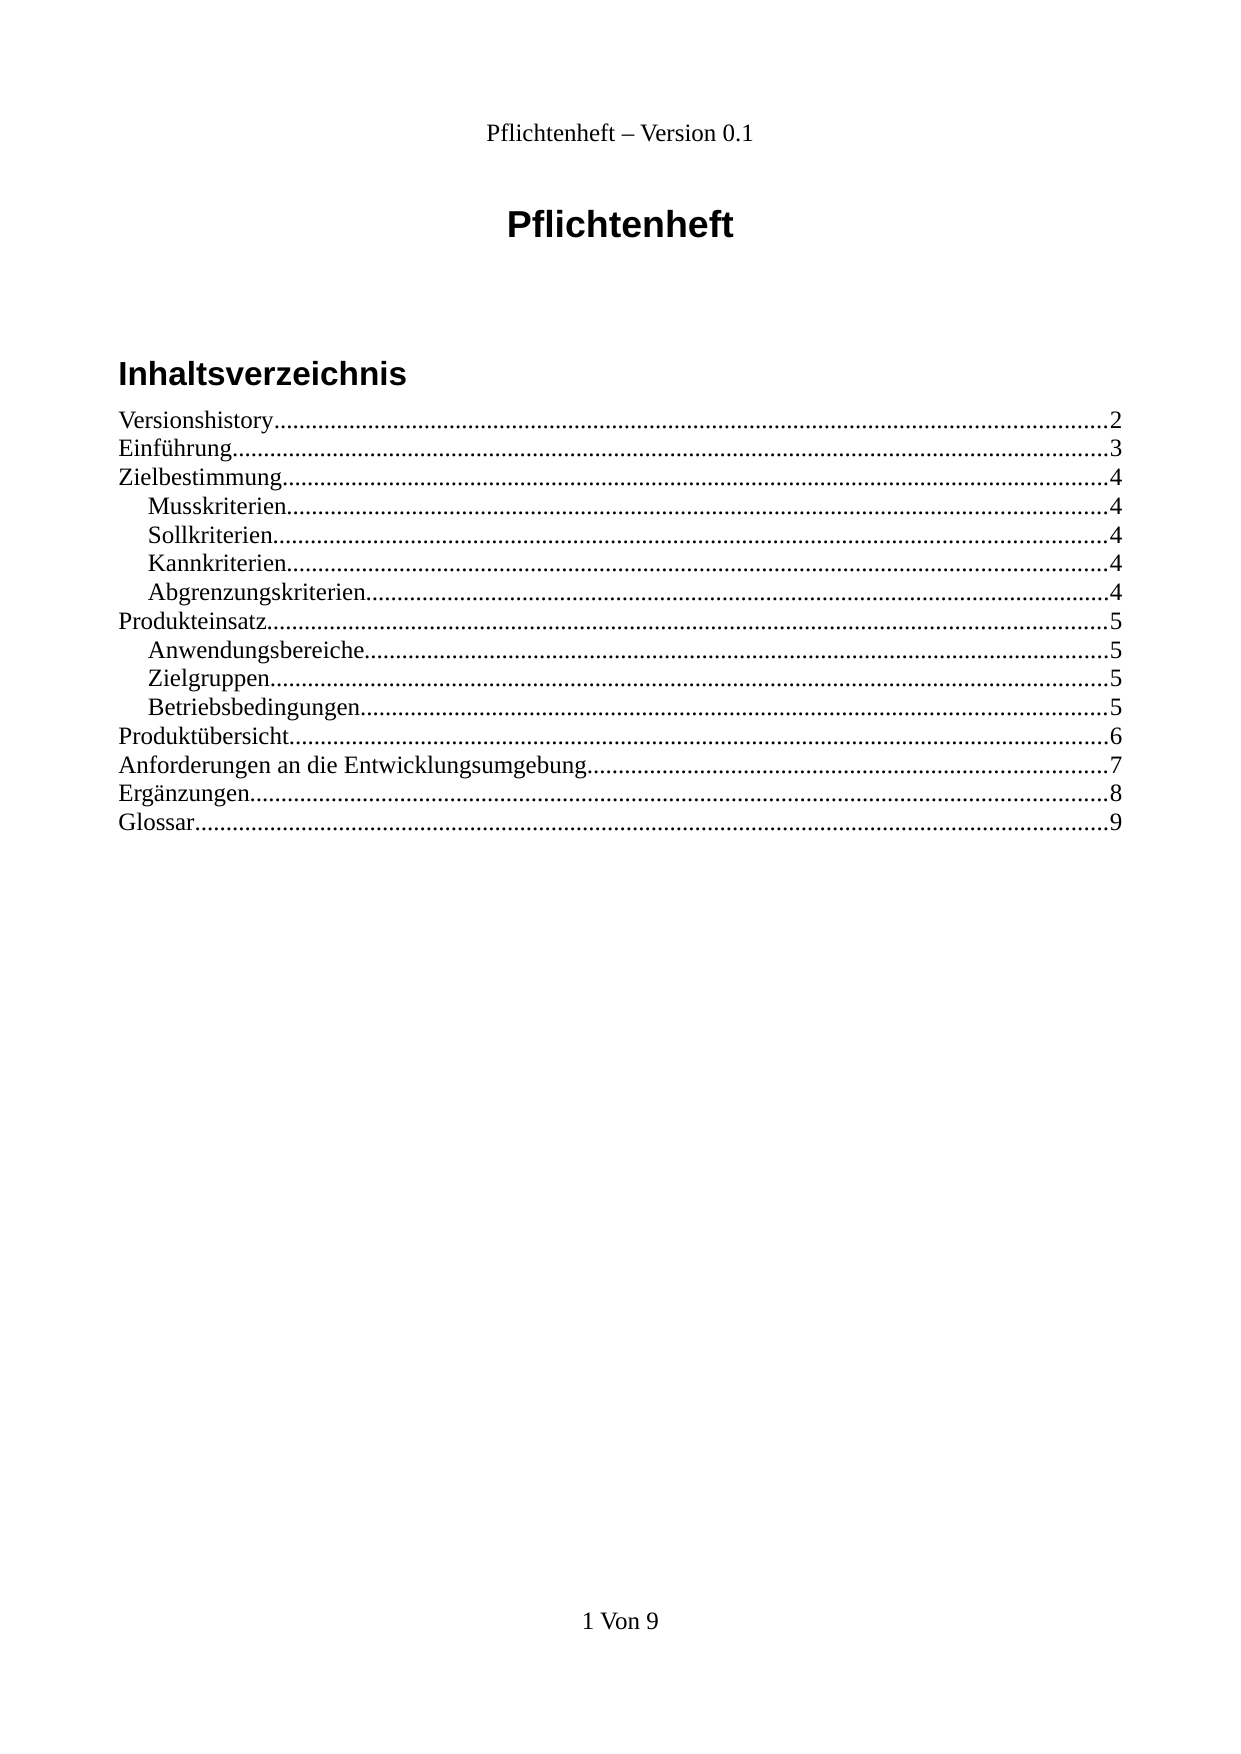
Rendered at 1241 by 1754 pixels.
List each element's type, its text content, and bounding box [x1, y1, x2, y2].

text Zielgruppen 5 [148, 663, 1122, 692]
title Pflichtenheft [118, 202, 1122, 245]
text Ergänzungen 8 [118, 778, 1122, 807]
text Produktübersicht 6 [118, 721, 1122, 750]
text Produkteinsatz 5 [118, 606, 1122, 635]
text Sollkriterien 4 [148, 520, 1122, 548]
text Versionshistory 2 [118, 405, 1122, 433]
text Kannkriterien 4 [148, 548, 1122, 577]
text Anforderungen an die Entwicklungsumgebung 7 [118, 750, 1122, 778]
text Einführung 3 [118, 433, 1122, 462]
text Glossar 9 [118, 807, 1122, 836]
text Abgrenzungskriterien 4 [148, 577, 1122, 606]
text Betriebsbedingungen 5 [148, 692, 1122, 721]
text Anwendungsbereiche 5 [148, 635, 1122, 663]
subtitle Inhaltsverzeichnis [118, 354, 1122, 392]
text Musskriterien 4 [148, 491, 1122, 520]
text Zielbestimmung 4 [118, 462, 1122, 491]
